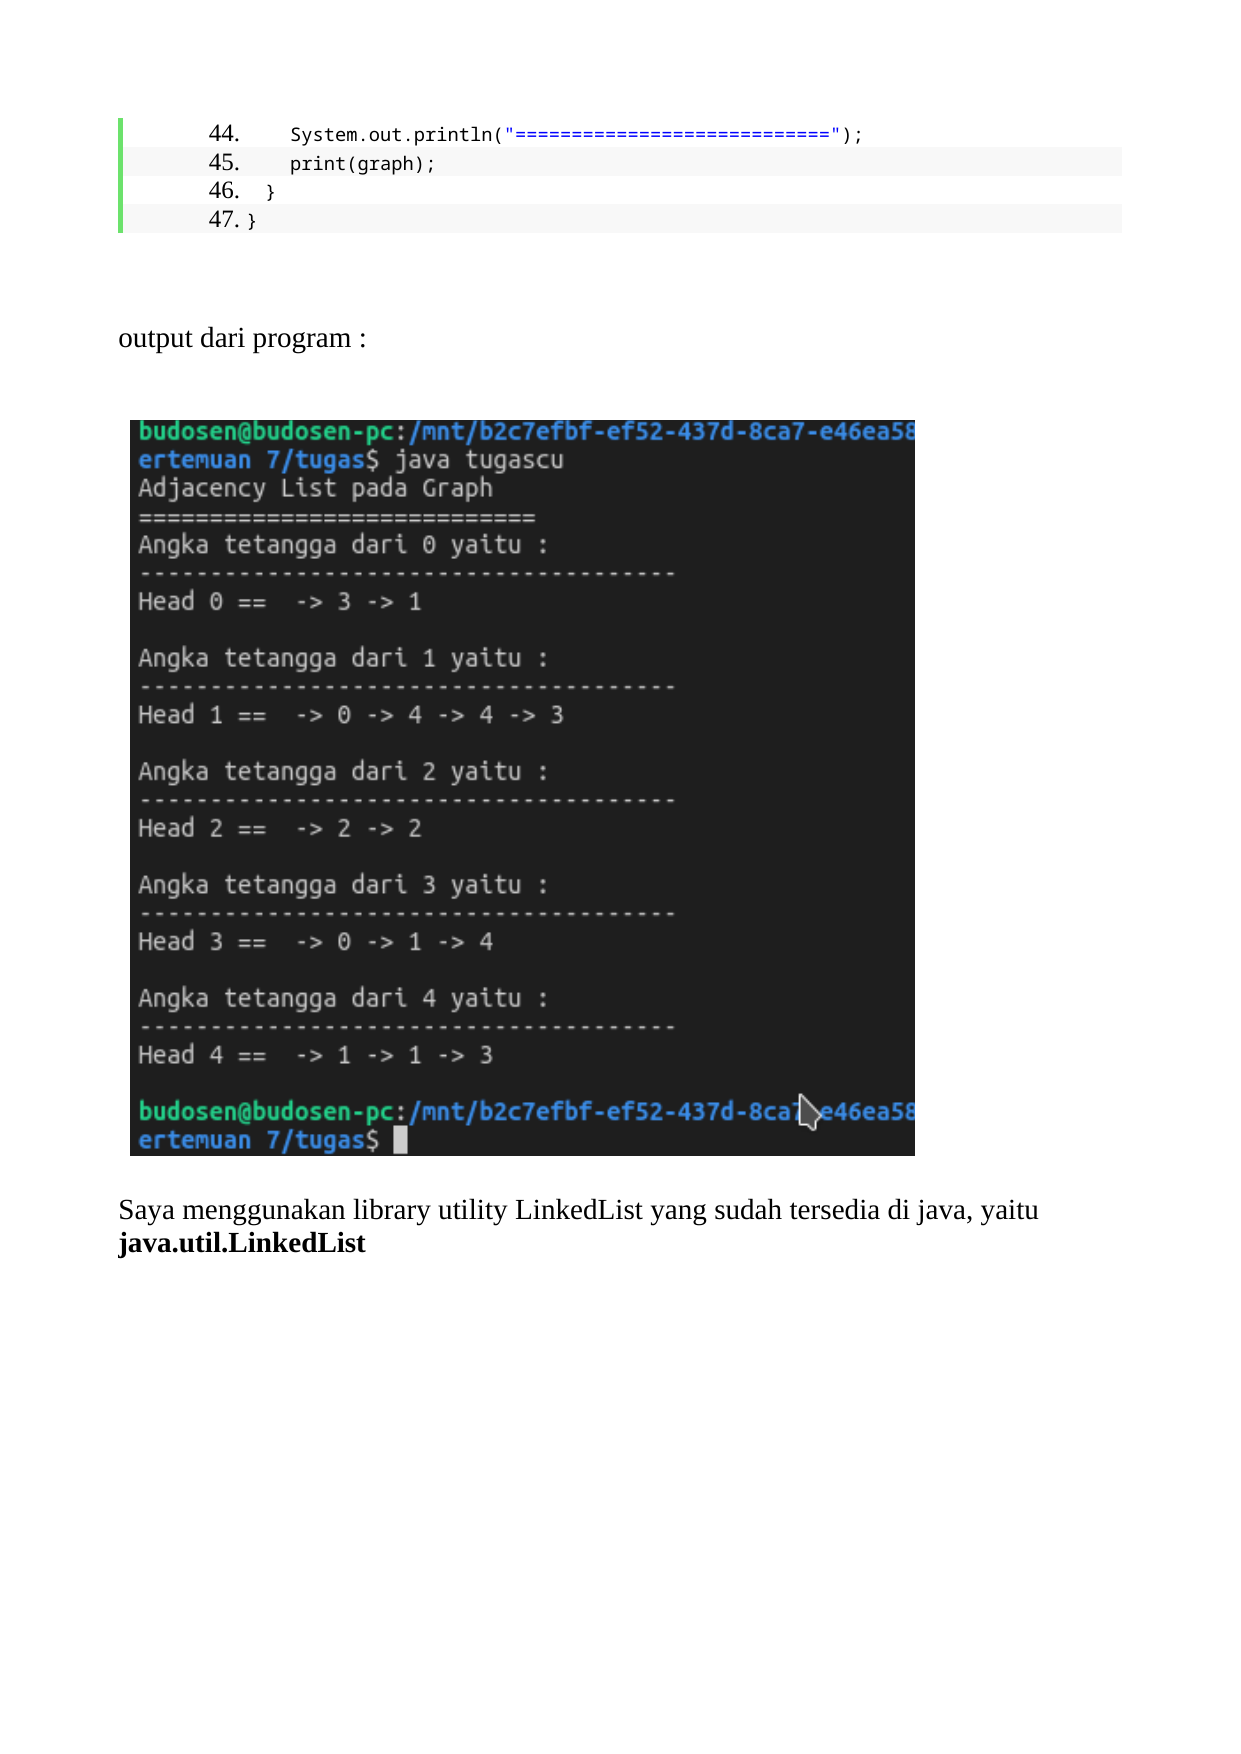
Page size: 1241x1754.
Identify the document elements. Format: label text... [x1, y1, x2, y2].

text output dari program : [118, 320, 1122, 353]
picture [130, 420, 915, 1156]
list } [123, 204, 1122, 233]
list } [123, 176, 1122, 204]
list print(graph); [123, 147, 1122, 176]
text Saya menggunakan library utility LinkedList yang sudah tersedia di java, yaitu java.util.LinkedList [118, 1192, 1122, 1259]
list System.out.println("============================"); [123, 118, 1122, 147]
